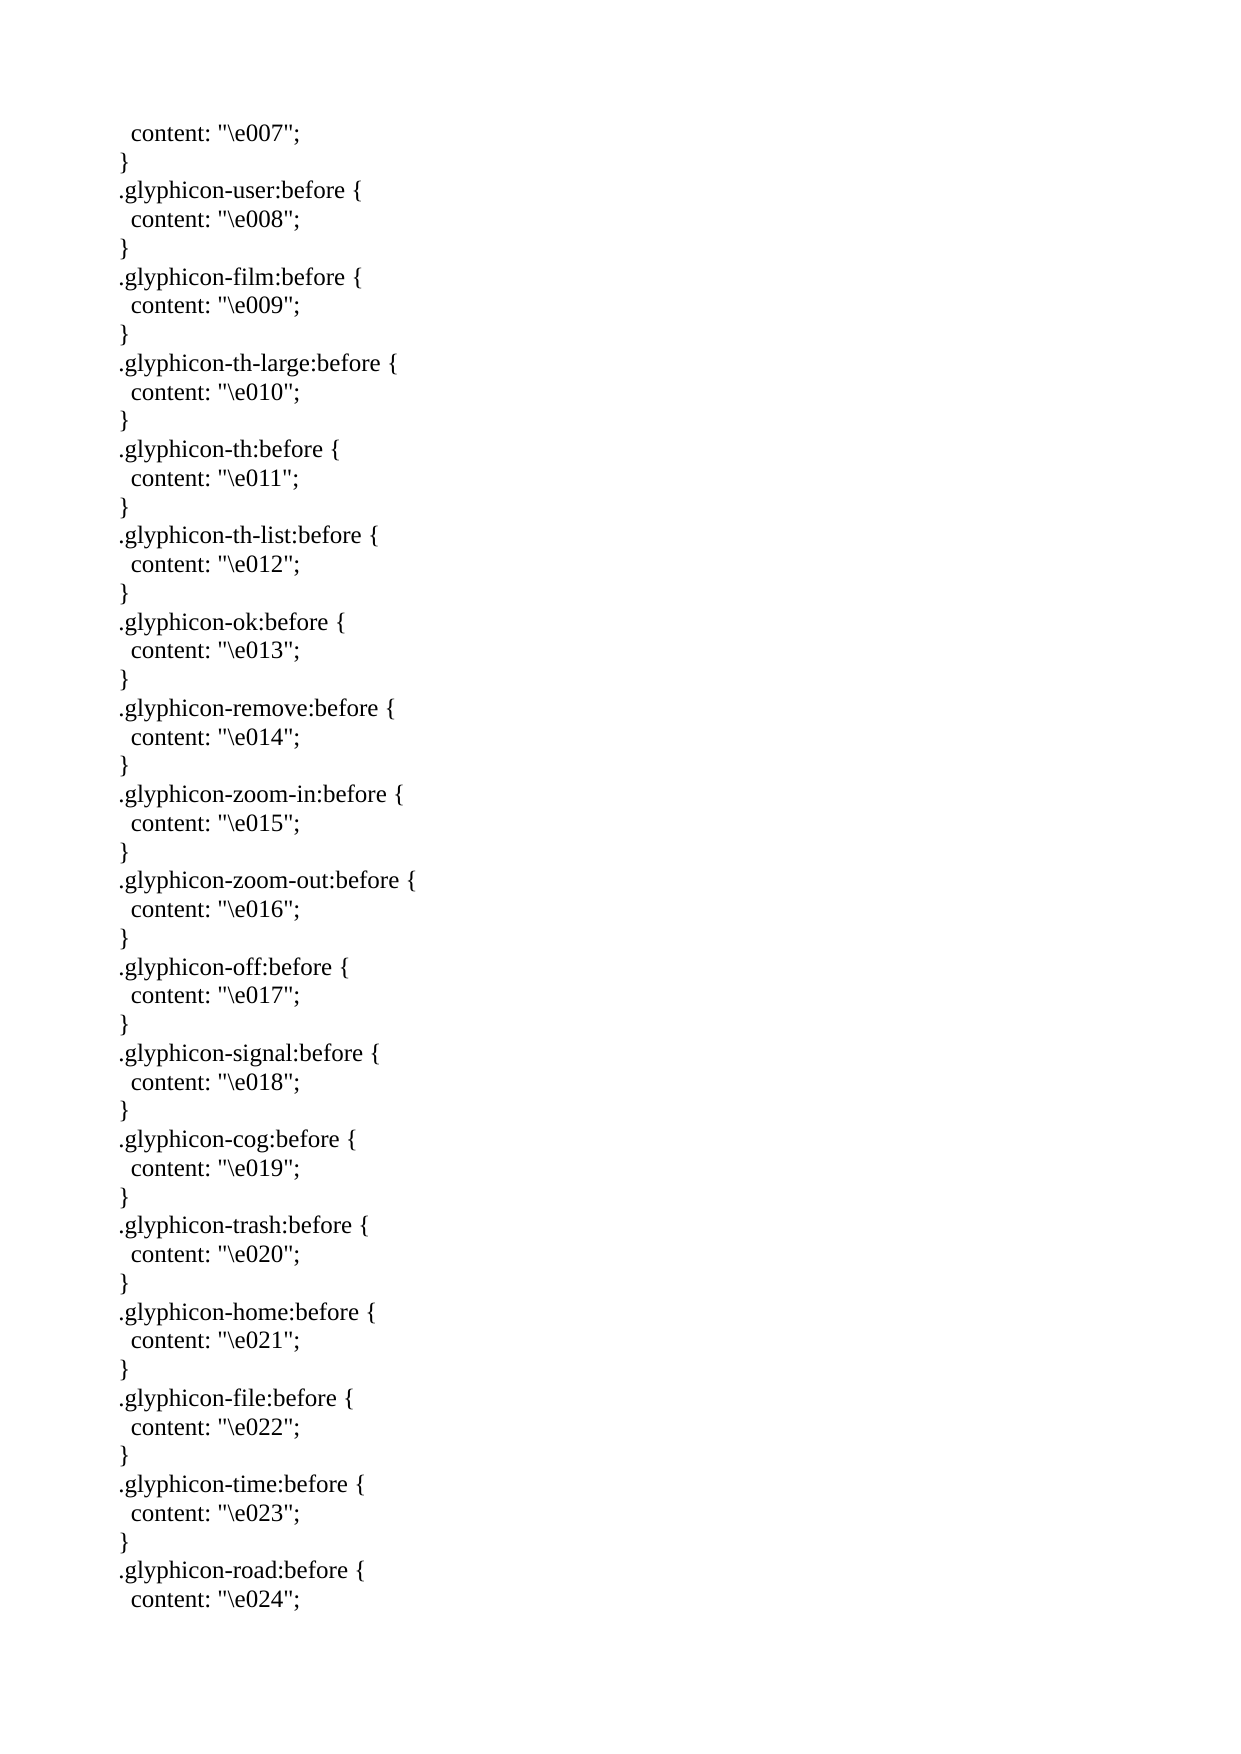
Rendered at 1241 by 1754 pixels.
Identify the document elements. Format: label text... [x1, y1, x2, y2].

text .glyphicon-file:before { [118, 1383, 1122, 1412]
text } [118, 406, 1122, 434]
text } [118, 1527, 1122, 1556]
text content: "\e022"; [118, 1412, 1122, 1441]
text .glyphicon-th-large:before { [118, 348, 1122, 377]
text } [118, 1268, 1122, 1297]
text content: "\e024"; [118, 1584, 1122, 1613]
text content: "\e023"; [118, 1498, 1122, 1527]
text } [118, 1441, 1122, 1469]
text } [118, 319, 1122, 348]
text .glyphicon-home:before { [118, 1297, 1122, 1326]
text .glyphicon-trash:before { [118, 1211, 1122, 1239]
text } [118, 751, 1122, 779]
text } [118, 664, 1122, 693]
text content: "\e013"; [118, 636, 1122, 664]
text content: "\e007"; [118, 118, 1122, 147]
text .glyphicon-th-list:before { [118, 521, 1122, 549]
text } [118, 923, 1122, 952]
text content: "\e008"; [118, 204, 1122, 233]
text .glyphicon-time:before { [118, 1469, 1122, 1498]
text .glyphicon-signal:before { [118, 1038, 1122, 1067]
text .glyphicon-film:before { [118, 262, 1122, 291]
text } [118, 1354, 1122, 1383]
text content: "\e018"; [118, 1067, 1122, 1096]
text .glyphicon-off:before { [118, 952, 1122, 981]
text content: "\e011"; [118, 463, 1122, 492]
text } [118, 1096, 1122, 1124]
text .glyphicon-cog:before { [118, 1124, 1122, 1153]
text .glyphicon-zoom-in:before { [118, 779, 1122, 808]
text } [118, 147, 1122, 176]
text content: "\e021"; [118, 1326, 1122, 1354]
text content: "\e020"; [118, 1239, 1122, 1268]
text content: "\e014"; [118, 722, 1122, 751]
text } [118, 1182, 1122, 1211]
text content: "\e016"; [118, 894, 1122, 923]
text } [118, 492, 1122, 521]
text } [118, 578, 1122, 607]
text .glyphicon-remove:before { [118, 693, 1122, 722]
text .glyphicon-road:before { [118, 1556, 1122, 1584]
text content: "\e012"; [118, 549, 1122, 578]
text content: "\e017"; [118, 981, 1122, 1009]
text .glyphicon-zoom-out:before { [118, 866, 1122, 894]
text content: "\e019"; [118, 1153, 1122, 1182]
text } [118, 837, 1122, 866]
text } [118, 233, 1122, 262]
text content: "\e009"; [118, 291, 1122, 319]
text content: "\e015"; [118, 808, 1122, 837]
text content: "\e010"; [118, 377, 1122, 406]
text .glyphicon-user:before { [118, 176, 1122, 204]
text .glyphicon-ok:before { [118, 607, 1122, 636]
text .glyphicon-th:before { [118, 434, 1122, 463]
text } [118, 1009, 1122, 1038]
